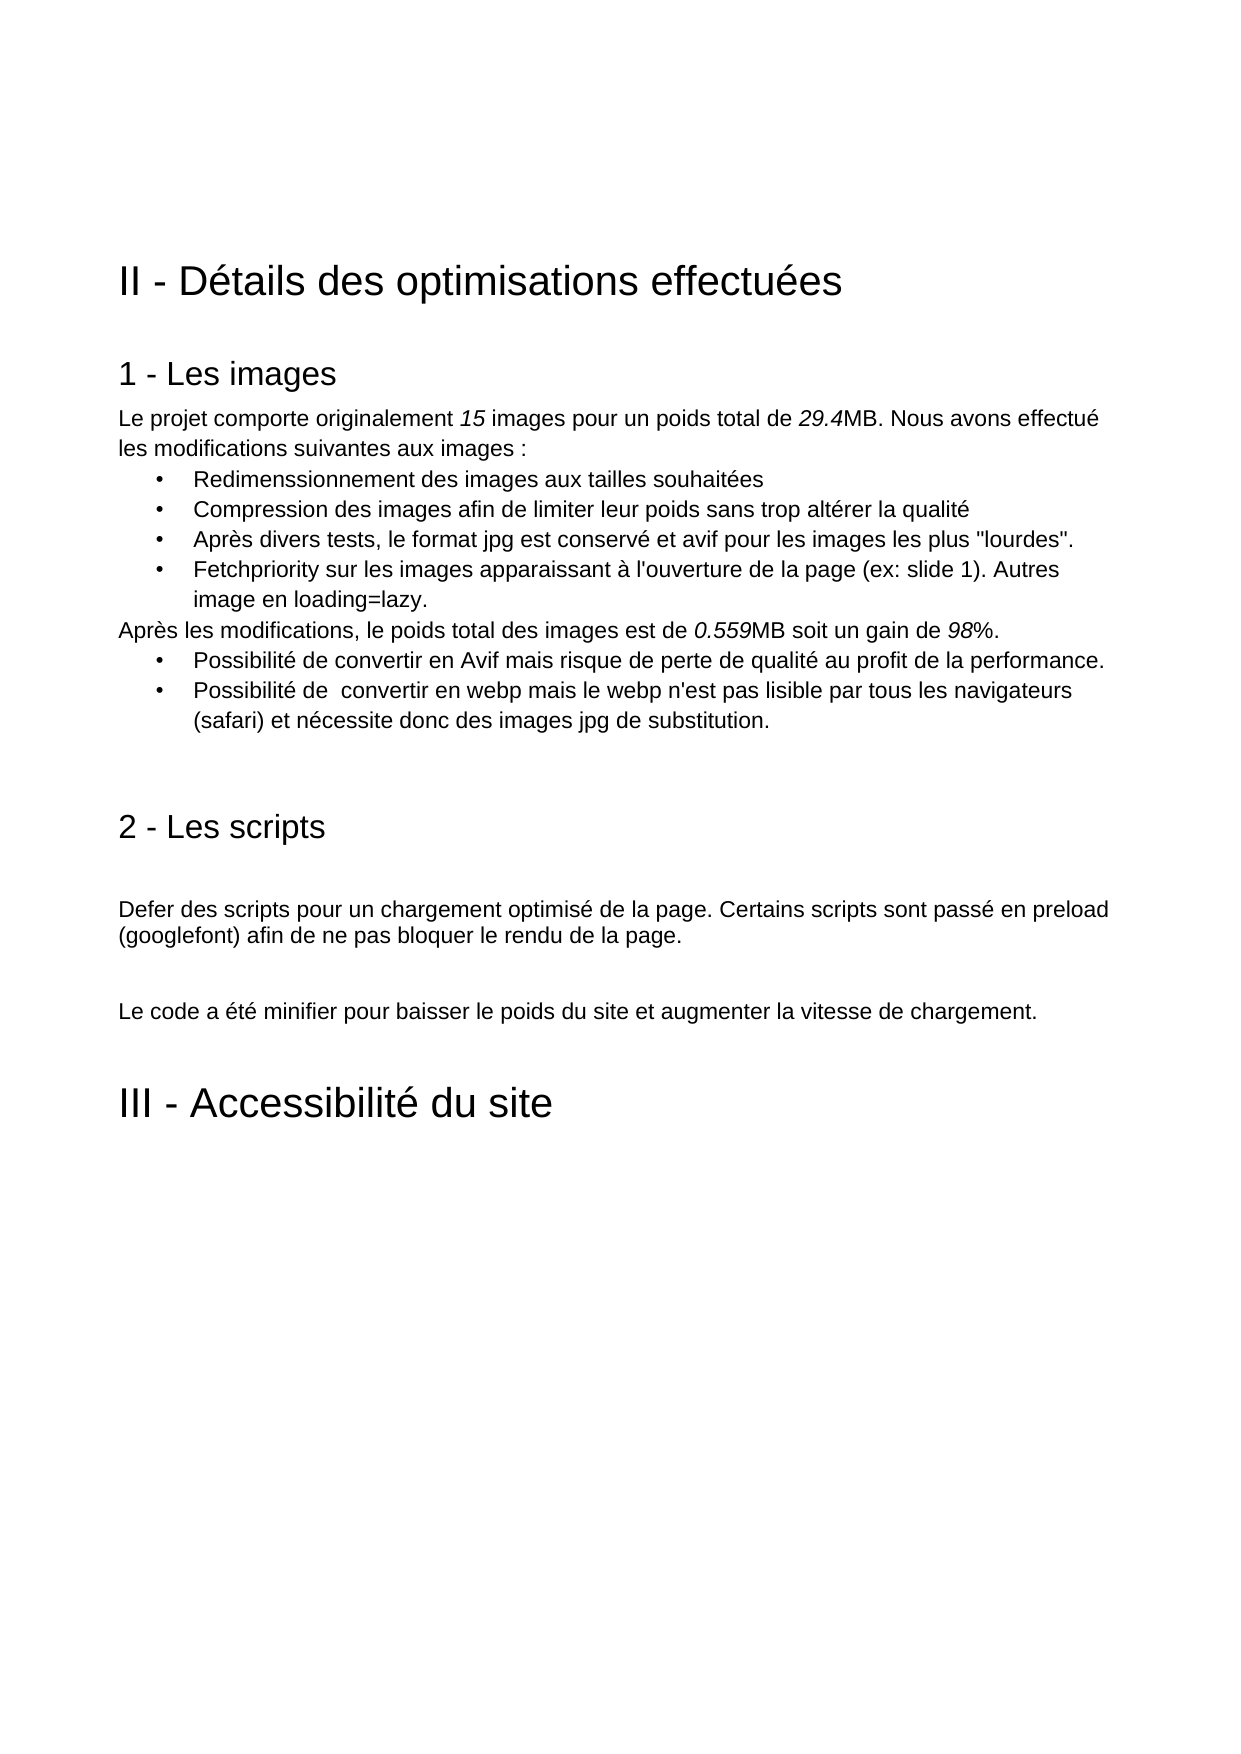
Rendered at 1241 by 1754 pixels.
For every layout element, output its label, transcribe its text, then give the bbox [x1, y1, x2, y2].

list Après divers tests, le format jpg est conservé et avif pour les images les plus "lourdes". [156, 526, 1122, 552]
list Possibilité de convertir en webp mais le webp n'est pas lisible par tous les navigateurs (safari) et nécessite donc des images jpg de substitution. [156, 677, 1122, 734]
text Le projet comporte originalement 15 images pour un poids total de 29.4MB. Nous avons effectué les modifications suivantes aux images : [118, 405, 1122, 462]
list Redimenssionnement des images aux tailles souhaitées [156, 466, 1122, 492]
list Possibilité de convertir en Avif mais risque de perte de qualité au profit de la performance. [156, 647, 1122, 673]
text Defer des scripts pour un chargement optimisé de la page. Certains scripts sont passé en preload (googlefont) afin de ne pas bloquer le rendu de la page. [118, 896, 1122, 948]
text 2 - Les scripts [118, 807, 1122, 846]
text II - Détails des optimisations effectuées [118, 256, 1122, 304]
text III - Accessibilité du site [118, 1079, 1122, 1127]
list Fetchpriority sur les images apparaissant à l'ouverture de la page (ex: slide 1). Autres image en loading=lazy. [156, 556, 1122, 613]
text Le code a été minifier pour baisser le poids du site et augmenter la vitesse de chargement. [118, 998, 1122, 1025]
text Après les modifications, le poids total des images est de 0.559MB soit un gain de 98%. [118, 617, 1122, 643]
list Compression des images afin de limiter leur poids sans trop altérer la qualité [156, 496, 1122, 522]
text 1 - Les images [118, 354, 1122, 393]
